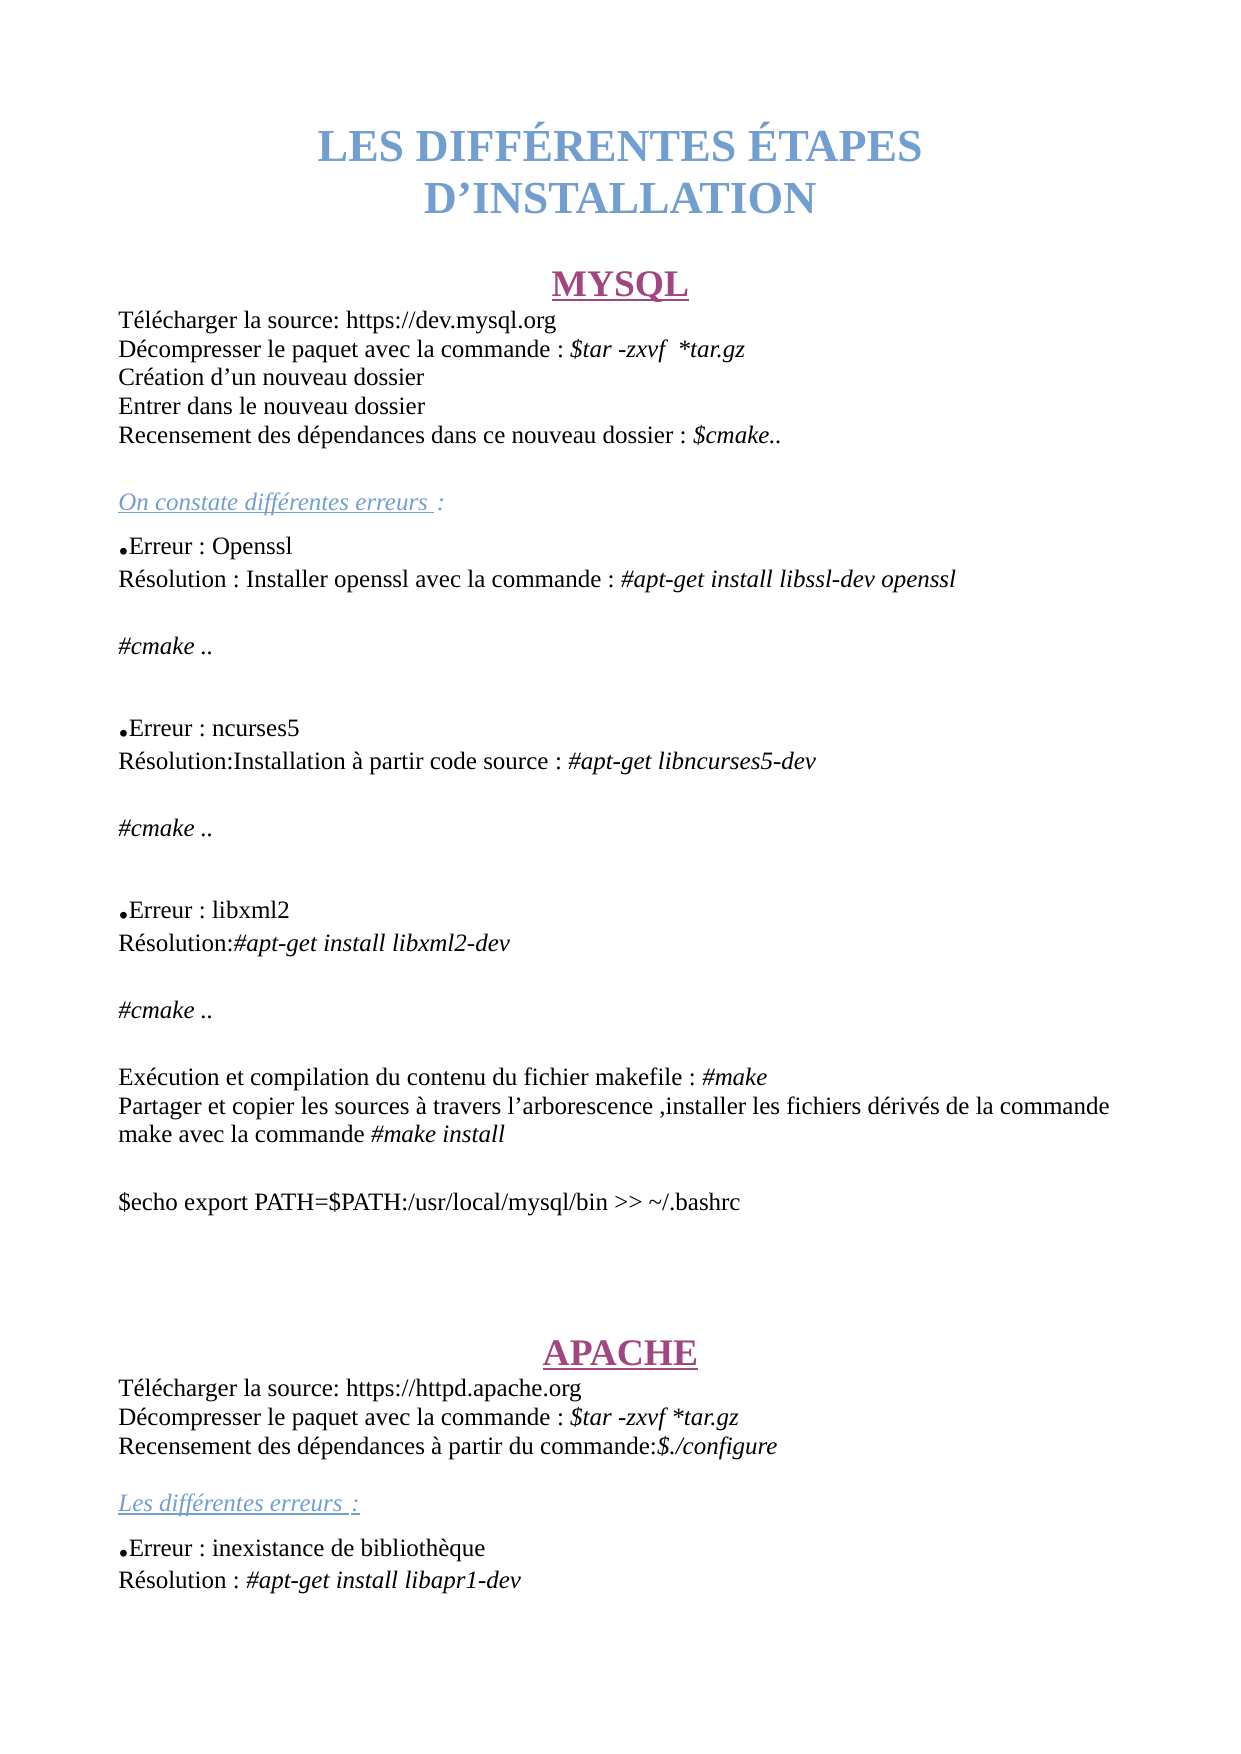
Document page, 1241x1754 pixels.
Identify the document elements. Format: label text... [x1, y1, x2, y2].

text Recensement des dépendances à partir du commande:$./configure [118, 1431, 1122, 1460]
text Entrer dans le nouveau dossier [118, 391, 1122, 420]
text On constate différentes erreurs : [118, 487, 1122, 516]
text Télécharger la source: https://httpd.apache.org [118, 1373, 1122, 1402]
text LES DIFFÉRENTES ÉTAPES D’INSTALLATION [118, 118, 1122, 223]
text Résolution:Installation à partir code source : #apt-get libncurses5-dev [118, 746, 1122, 774]
text Décompresser le paquet avec la commande : $tar -zxvf *tar.gz [118, 1402, 1122, 1431]
text APACHE [118, 1330, 1122, 1373]
text Création d’un nouveau dossier [118, 362, 1122, 391]
text Partager et copier les sources à travers l’arborescence ,installer les fichiers dérivés de la commande make avec la commande #make install [118, 1091, 1122, 1148]
text Résolution : #apt-get install libapr1-dev [118, 1565, 1122, 1594]
text .Erreur : Openssl [118, 516, 1122, 564]
text MYSQL [118, 262, 1122, 305]
text Résolution:#apt-get install libxml2-dev [118, 928, 1122, 957]
text Exécution et compilation du contenu du fichier makefile : #make [118, 1062, 1122, 1091]
text Recensement des dépendances dans ce nouveau dossier : $cmake.. [118, 420, 1122, 449]
text Télécharger la source: https://dev.mysql.org [118, 305, 1122, 334]
text .Erreur : inexistance de bibliothèque [118, 1517, 1122, 1565]
text .Erreur : ncurses5 [118, 698, 1122, 746]
text #cmake .. [118, 631, 1122, 659]
text #cmake .. [118, 995, 1122, 1024]
text Les différentes erreurs : [118, 1488, 1122, 1517]
text .Erreur : libxml2 [118, 880, 1122, 928]
text Résolution : Installer openssl avec la commande : #apt-get install libssl-dev openssl [118, 564, 1122, 592]
text $echo export PATH=$PATH:/usr/local/mysql/bin >> ~/.bashrc [118, 1187, 1122, 1215]
text #cmake .. [118, 813, 1122, 842]
text Décompresser le paquet avec la commande : $tar -zxvf *tar.gz [118, 334, 1122, 362]
